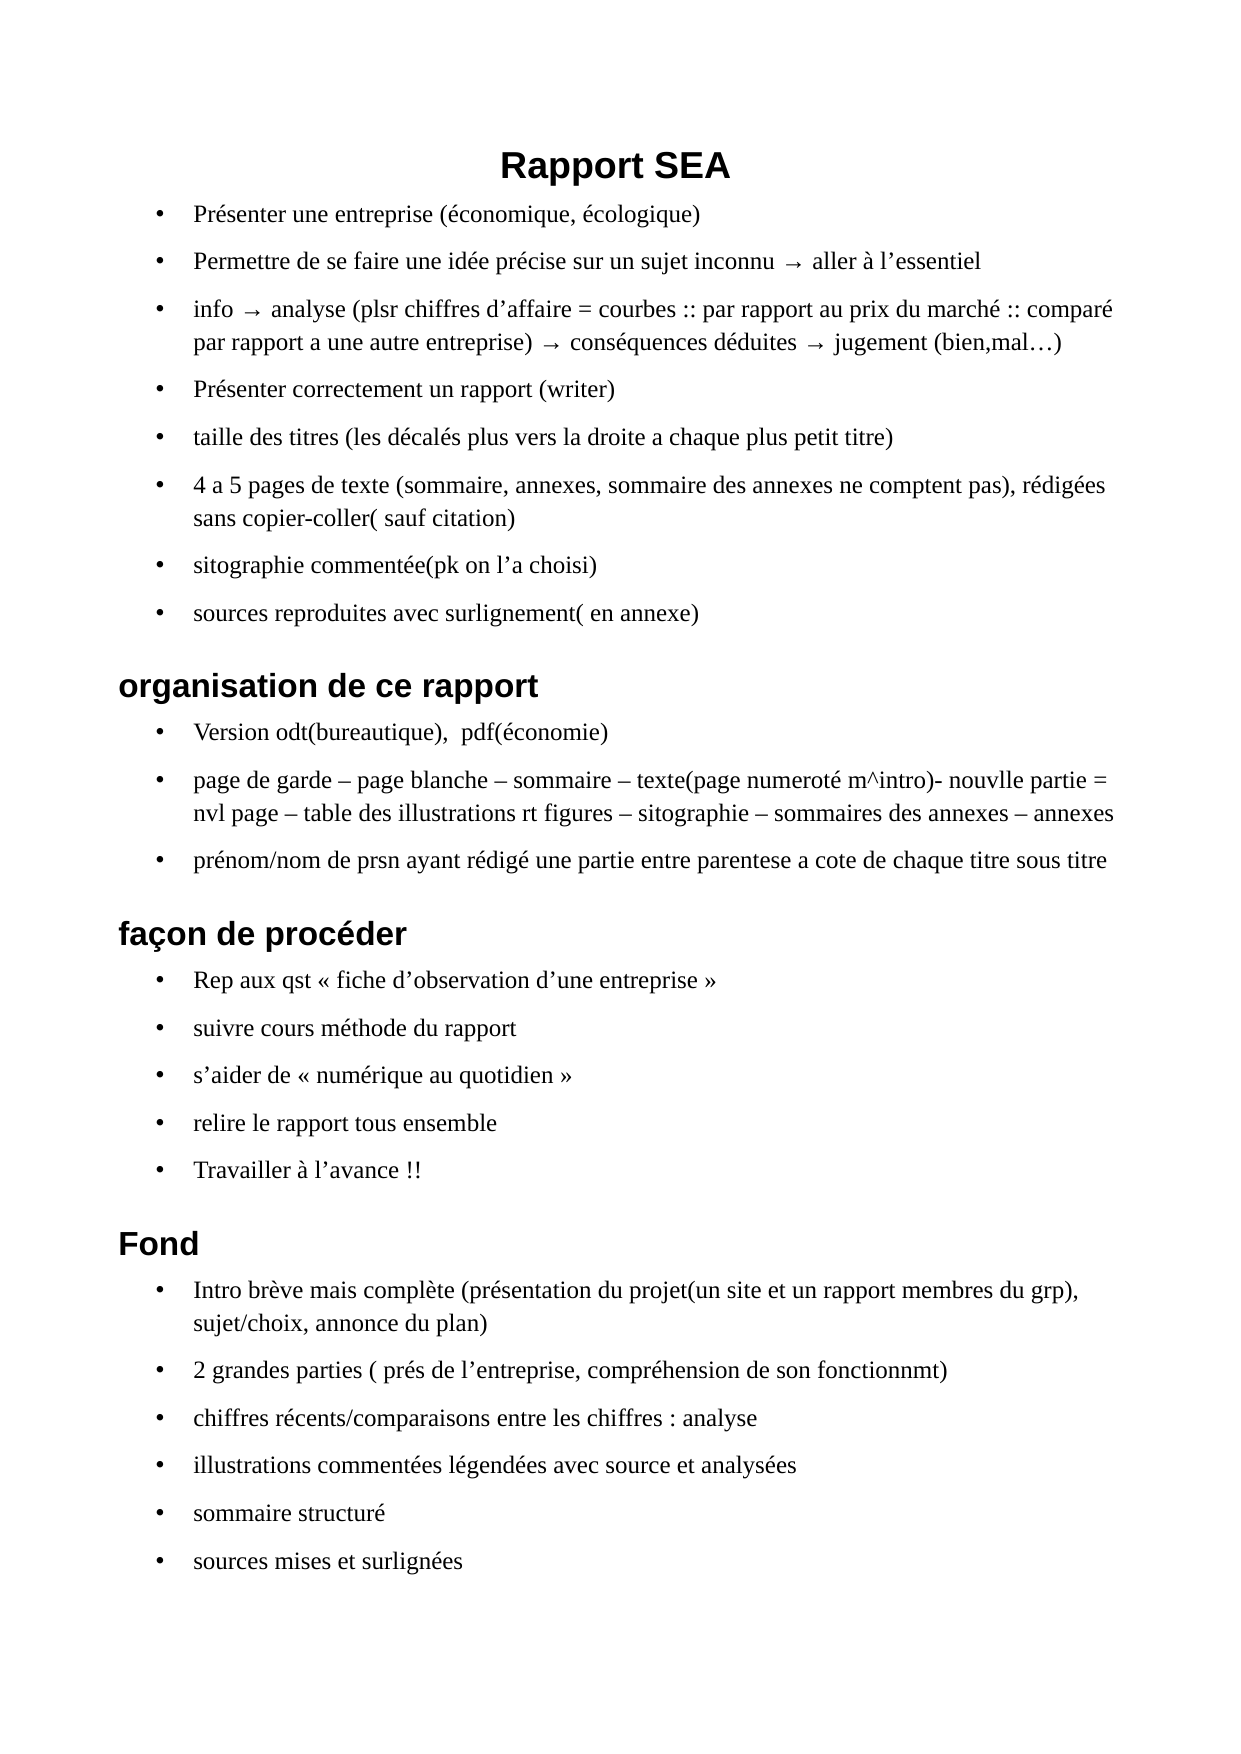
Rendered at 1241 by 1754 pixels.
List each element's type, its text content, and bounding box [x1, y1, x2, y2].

list illustrations commentées légendées avec source et analysées [156, 1451, 1122, 1479]
list taille des titres (les décalés plus vers la droite a chaque plus petit titre) [156, 422, 1122, 451]
list Version odt(bureautique), pdf(économie) [156, 717, 1122, 746]
list sources mises et surlignées [156, 1546, 1122, 1574]
list Intro brève mais complète (présentation du projet(un site et un rapport membres du grp), sujet/choix, annonce du plan) [156, 1275, 1122, 1337]
subtitle Rapport SEA [118, 143, 1122, 186]
list sitographie commentée(pk on l’a choisi) [156, 550, 1122, 579]
subtitle organisation de ce rapport [118, 666, 1122, 705]
list Rep aux qst « fiche d’observation d’une entreprise » [156, 965, 1122, 994]
list sommaire structuré [156, 1498, 1122, 1527]
list sources reproduites avec surlignement( en annexe) [156, 598, 1122, 627]
list info → analyse (plsr chiffres d’affaire = courbes :: par rapport au prix du marché :: comparé par rapport a une autre entreprise) → conséquences déduites → jugement (bien,mal…) [156, 294, 1122, 356]
list relire le rapport tous ensemble [156, 1108, 1122, 1137]
list suivre cours méthode du rapport [156, 1013, 1122, 1041]
list Travailler à l’avance !! [156, 1155, 1122, 1184]
list 4 a 5 pages de texte (sommaire, annexes, sommaire des annexes ne comptent pas), rédigées sans copier-coller( sauf citation) [156, 470, 1122, 532]
list chiffres récents/comparaisons entre les chiffres : analyse [156, 1403, 1122, 1432]
list Présenter une entreprise (économique, écologique) [156, 199, 1122, 227]
list Permettre de se faire une idée précise sur un sujet inconnu → aller à l’essentiel [156, 246, 1122, 275]
list s’aider de « numérique au quotidien » [156, 1060, 1122, 1089]
subtitle Fond [118, 1224, 1122, 1262]
list page de garde – page blanche – sommaire – texte(page numeroté m^intro)- nouvlle partie = nvl page – table des illustrations rt figures – sitographie – sommaires des annexes – annexes [156, 765, 1122, 827]
list 2 grandes parties ( prés de l’entreprise, compréhension de son fonctionnmt) [156, 1355, 1122, 1384]
list prénom/nom de prsn ayant rédigé une partie entre parentese a cote de chaque titre sous titre [156, 846, 1122, 874]
list Présenter correctement un rapport (writer) [156, 374, 1122, 403]
subtitle façon de procéder [118, 914, 1122, 952]
